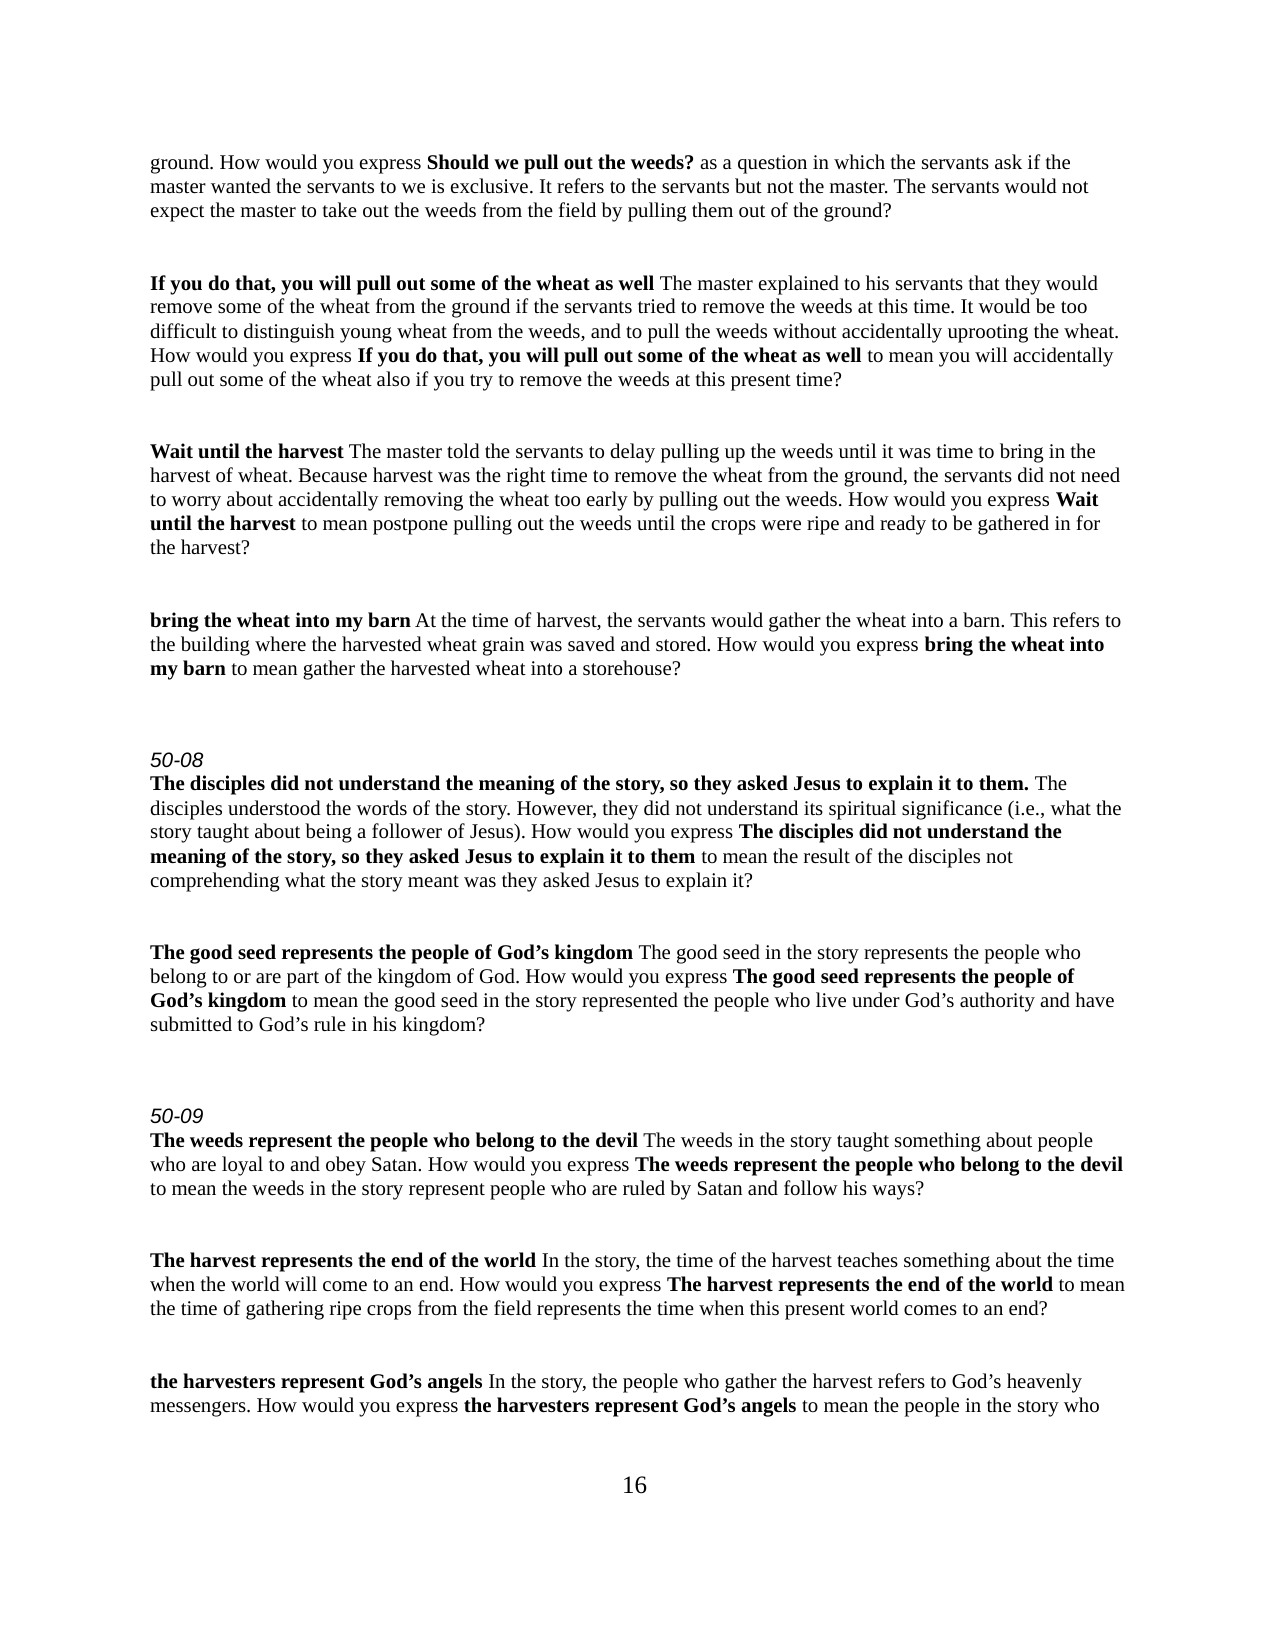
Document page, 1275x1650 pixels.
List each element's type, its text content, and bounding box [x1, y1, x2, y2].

subtitle 50-08 [150, 747, 1125, 771]
text ground. How would you express Should we pull out the weeds? as a question in which the servants ask if the master wanted the servants to we is exclusive. It refers to the servants but not the master. The servants would not expect the master to take out the weeds from the field by pulling them out of the ground? [150, 150, 1125, 222]
text Wait until the harvest The master told the servants to delay pulling up the weeds until it was time to bring in the harvest of wheat. Because harvest was the right time to remove the wheat from the ground, the servants did not need to worry about accidentally removing the wheat too early by pulling out the weeds. How would you express Wait until the harvest to mean postpone pulling out the weeds until the crops were ripe and ready to be gathered in for the harvest? [150, 439, 1125, 559]
subtitle 50-09 [150, 1104, 1125, 1128]
text The disciples did not understand the meaning of the story, so they asked Jesus to explain it to them. The disciples understood the words of the story. However, they did not understand its spiritual significance (i.e., what the story taught about being a follower of Jesus). How would you express The disciples did not understand the meaning of the story, so they asked Jesus to explain it to them to mean the result of the disciples not comprehending what the story meant was they asked Jesus to explain it? [150, 771, 1125, 892]
text The good seed represents the people of God’s kingdom The good seed in the story represents the people who belong to or are part of the kingdom of God. How would you express The good seed represents the people of God’s kingdom to mean the good seed in the story represented the people who live under God’s authority and have submitted to God’s rule in his kingdom? [150, 940, 1125, 1036]
text the harvesters represent God’s angels In the story, the people who gather the harvest refers to God’s heavenly messengers. How would you express the harvesters represent God’s angels to mean the people in the story who [150, 1369, 1125, 1417]
text If you do that, you will pull out some of the wheat as well The master explained to his servants that they would remove some of the wheat from the ground if the servants tried to remove the weeds at this time. It would be too difficult to distinguish young wheat from the weeds, and to pull the weeds without accidentally uprooting the wheat. How would you express If you do that, you will pull out some of the wheat as well to mean you will accidentally pull out some of the wheat also if you try to remove the weeds at this present time? [150, 270, 1125, 391]
text bring the wheat into my barn At the time of harvest, the servants would gather the wheat into a barn. This refers to the building where the harvested wheat grain was saved and stored. How would you express bring the wheat into my barn to mean gather the harvested wheat into a storehouse? [150, 607, 1125, 680]
text The harvest represents the end of the world In the story, the time of the harvest teaches something about the time when the world will come to an end. How would you express The harvest represents the end of the world to mean the time of gathering ripe crops from the field represents the time when this present world comes to an end? [150, 1248, 1125, 1320]
text The weeds represent the people who belong to the devil The weeds in the story taught something about people who are loyal to and obey Satan. How would you express The weeds represent the people who belong to the devil to mean the weeds in the story represent people who are ruled by Satan and follow his ways? [150, 1128, 1125, 1200]
